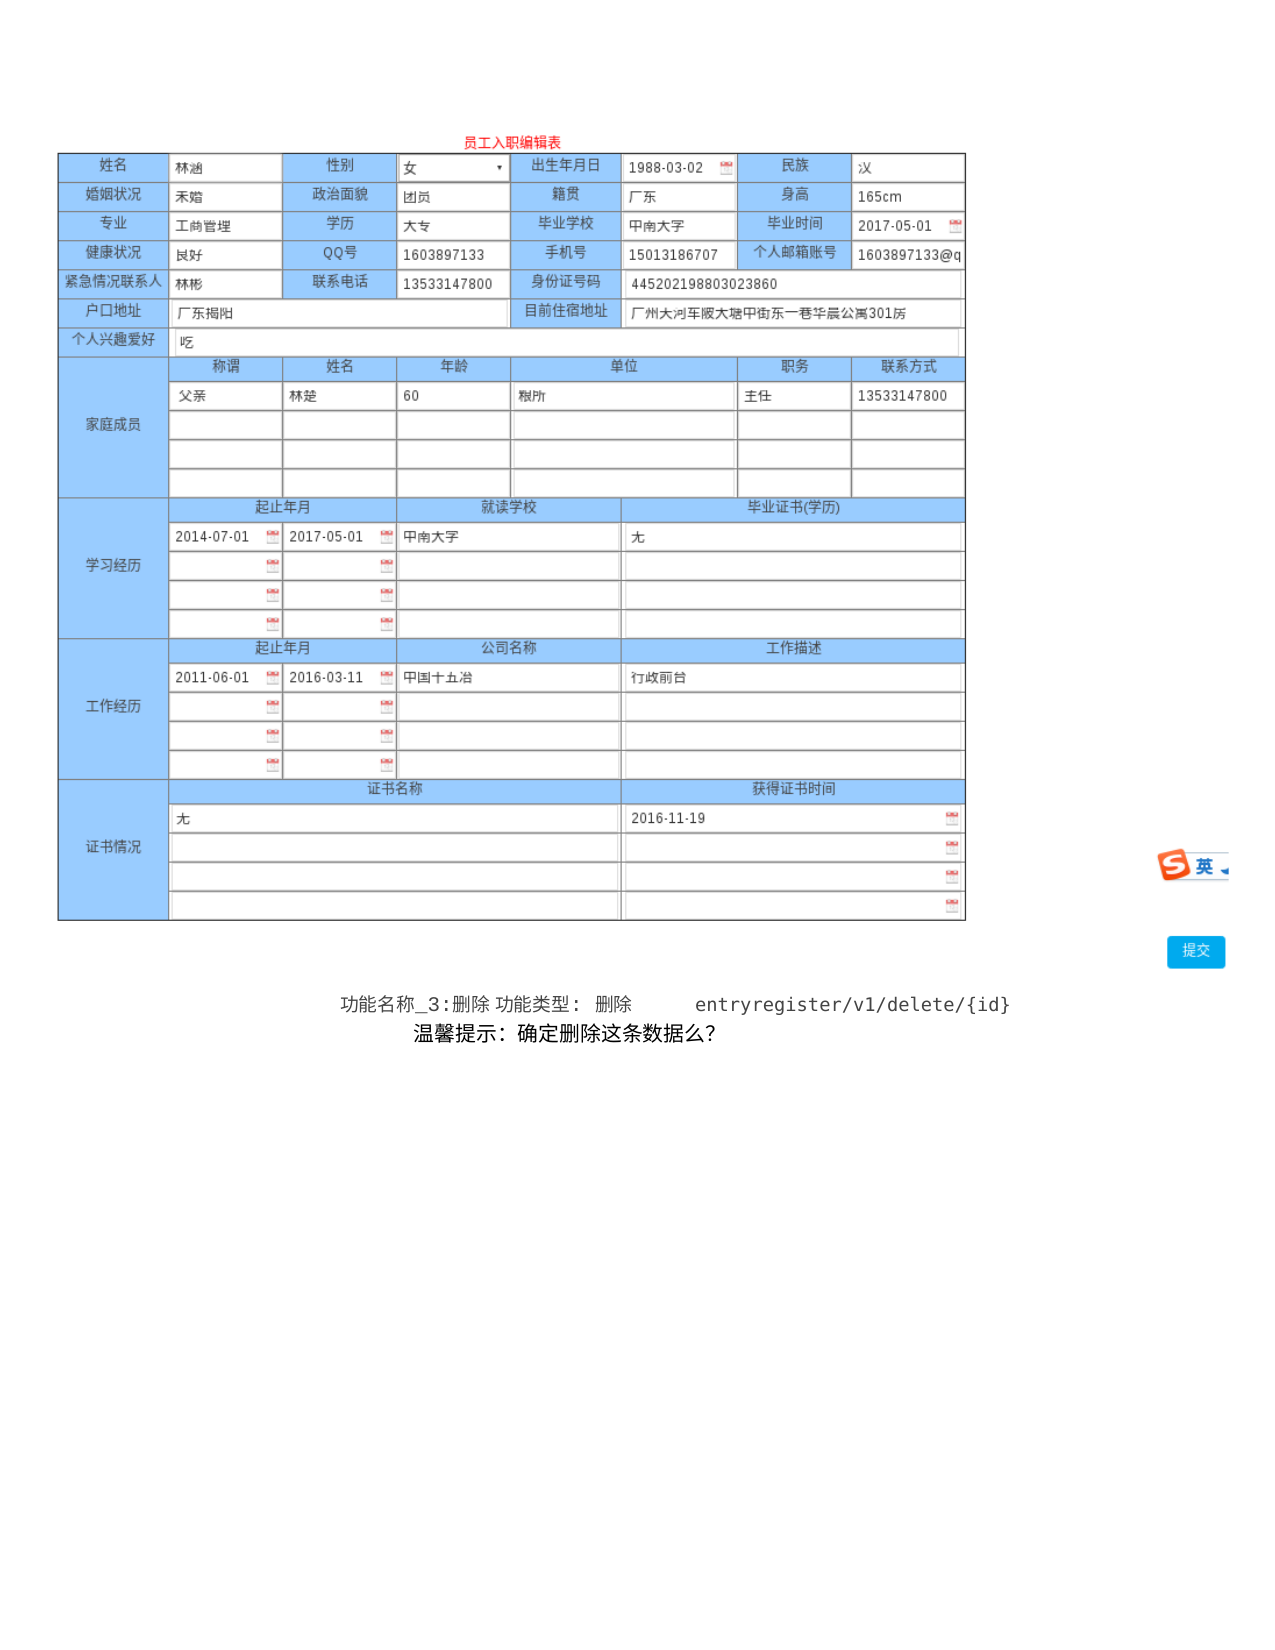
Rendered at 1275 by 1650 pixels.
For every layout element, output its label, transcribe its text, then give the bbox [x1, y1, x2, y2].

text 功能名称_3:删除 功能类型: 删除 entryregister/v1/delete/{id} [118, 994, 1157, 1018]
text 温馨提示：确定删除这条数据么？ [118, 1018, 1157, 1048]
picture [46, 118, 1229, 971]
